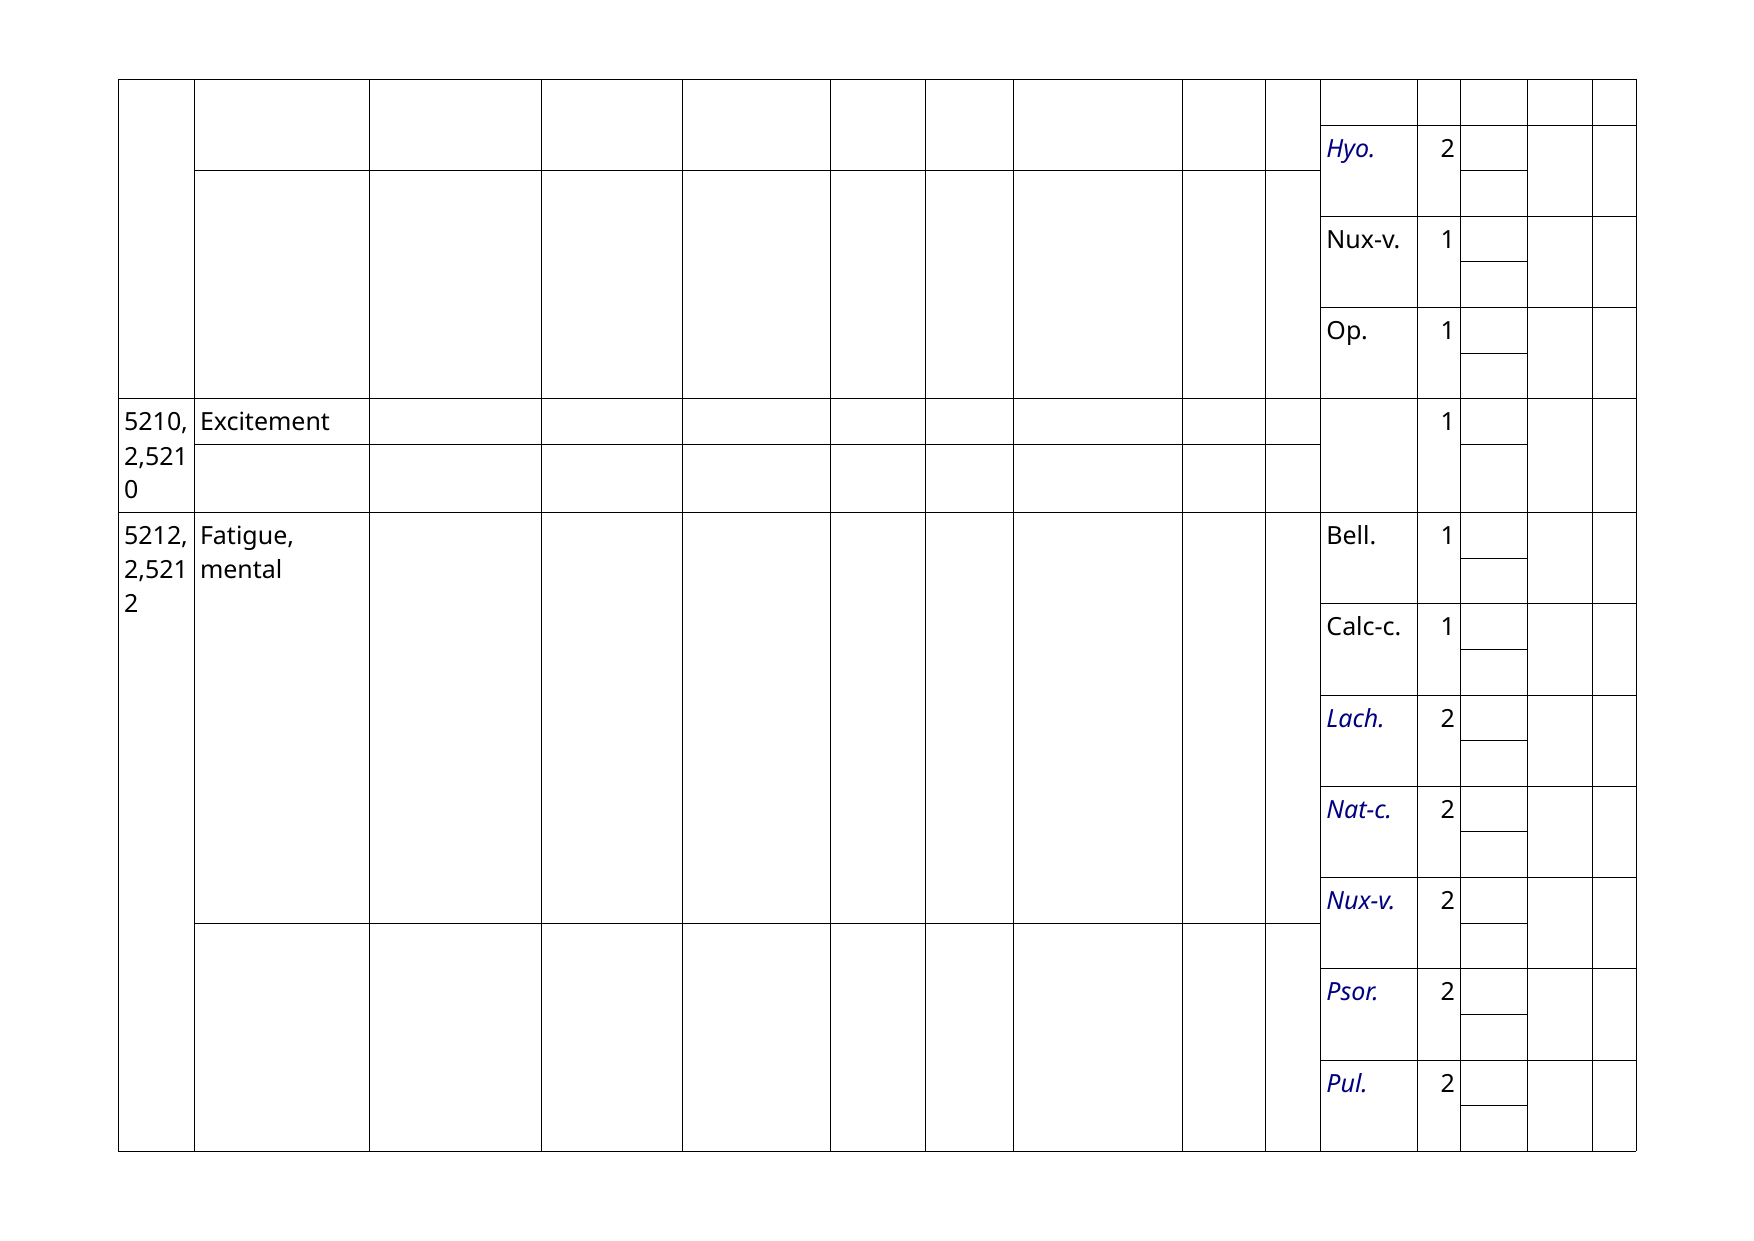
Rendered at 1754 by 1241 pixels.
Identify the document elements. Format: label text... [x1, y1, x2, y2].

table_cell [1593, 1061, 1636, 1151]
table_cell [831, 171, 925, 398]
table_cell [1461, 262, 1527, 307]
table_cell [683, 513, 830, 923]
table_cell [1528, 969, 1592, 1059]
table_cell [195, 80, 369, 170]
table_cell Excitement [195, 399, 369, 444]
table_cell Nux-v. [1321, 217, 1417, 307]
table_cell [1014, 513, 1182, 923]
table_cell [683, 399, 830, 444]
table_cell [370, 513, 541, 923]
table_cell 2 [1418, 787, 1460, 877]
table_cell [1461, 696, 1527, 740]
table_cell [1321, 399, 1417, 512]
table_cell [1593, 696, 1636, 786]
table_cell [926, 924, 1013, 1151]
table_cell [1461, 1061, 1527, 1105]
table_cell 2 [1418, 126, 1460, 216]
table_cell 5212,2,5212 [119, 513, 194, 1151]
table_cell [1266, 80, 1320, 170]
table_cell [370, 445, 541, 512]
table_cell [1461, 1106, 1527, 1151]
table_cell [1461, 171, 1527, 216]
table_cell [1461, 354, 1527, 398]
table_cell Bell. [1321, 513, 1417, 603]
table_cell [370, 171, 541, 398]
table_cell [1461, 217, 1527, 261]
table_cell [1461, 878, 1527, 923]
table_cell [683, 445, 830, 512]
table_cell Lach. [1321, 696, 1417, 786]
table_cell [1461, 924, 1527, 968]
table_cell [683, 171, 830, 398]
table_cell [370, 80, 541, 170]
table_cell 1 [1418, 217, 1460, 307]
table_cell [1593, 878, 1636, 968]
table_cell [1593, 787, 1636, 877]
table_cell [926, 80, 1013, 170]
table_cell [1266, 445, 1320, 512]
table_cell [1461, 832, 1527, 877]
table_cell [1528, 513, 1592, 603]
table_cell [1183, 399, 1265, 444]
table_cell [542, 399, 682, 444]
table_cell [195, 924, 369, 1151]
table_cell 1 [1418, 308, 1460, 398]
table_cell [1593, 126, 1636, 216]
table_cell [1461, 969, 1527, 1014]
table_cell Nat-c. [1321, 787, 1417, 877]
table_cell Nux-v. [1321, 878, 1417, 968]
table_cell [1183, 80, 1265, 170]
table_cell [1321, 80, 1417, 124]
table_cell [1461, 559, 1527, 603]
table_cell [370, 399, 541, 444]
table_cell [1461, 126, 1527, 170]
table_cell 1 [1418, 399, 1460, 512]
table_cell [1593, 604, 1636, 694]
table_cell 1 [1418, 513, 1460, 603]
table_cell Op. [1321, 308, 1417, 398]
table_cell [1593, 513, 1636, 603]
table_cell [542, 80, 682, 170]
table_cell 1 [1418, 604, 1460, 694]
table_cell [926, 513, 1013, 923]
table_cell [1183, 445, 1265, 512]
table_cell [1528, 126, 1592, 216]
table_cell [1461, 604, 1527, 649]
table_cell [1418, 80, 1460, 124]
table_cell [1266, 924, 1320, 1151]
table_cell [1461, 308, 1527, 353]
table_cell [1183, 513, 1265, 923]
table_cell [1014, 80, 1182, 170]
table_cell [831, 513, 925, 923]
table_cell [1528, 604, 1592, 694]
table_cell [1528, 878, 1592, 968]
table_cell [1014, 399, 1182, 444]
table_cell [1183, 924, 1265, 1151]
table_cell [1266, 513, 1320, 923]
table_cell [1266, 171, 1320, 398]
table_cell [119, 80, 194, 398]
table_cell [1461, 80, 1527, 124]
table_cell [1593, 217, 1636, 307]
table_cell [1528, 1061, 1592, 1151]
table_cell [1528, 787, 1592, 877]
table_cell Hyo. [1321, 126, 1417, 216]
table_cell [1461, 445, 1527, 512]
table_cell [831, 445, 925, 512]
table_cell 2 [1418, 696, 1460, 786]
table_cell [926, 399, 1013, 444]
table_cell [1461, 787, 1527, 831]
table_cell [1593, 80, 1636, 124]
table_cell 5210,2,5210 [119, 399, 194, 512]
table_cell [1528, 217, 1592, 307]
table_cell [1461, 650, 1527, 694]
table_cell Fatigue, mental [195, 513, 369, 923]
table_cell [926, 171, 1013, 398]
table_cell [1593, 308, 1636, 398]
table_cell [1528, 80, 1592, 124]
table_cell [1183, 171, 1265, 398]
table_cell [1461, 513, 1527, 558]
table_cell [1461, 1015, 1527, 1059]
table_cell [831, 399, 925, 444]
table_cell [542, 513, 682, 923]
table_cell [1461, 741, 1527, 786]
table_cell [195, 445, 369, 512]
table_cell [1014, 171, 1182, 398]
table_cell [195, 171, 369, 398]
table_cell Psor. [1321, 969, 1417, 1059]
table_cell [831, 80, 925, 170]
table_cell [1014, 924, 1182, 1151]
table_cell [1593, 969, 1636, 1059]
table_cell [542, 171, 682, 398]
table_cell [1266, 399, 1320, 444]
table_cell Pul. [1321, 1061, 1417, 1151]
table_cell 2 [1418, 969, 1460, 1059]
table_cell Calc-c. [1321, 604, 1417, 694]
table_cell [1593, 399, 1636, 512]
table_cell [1528, 696, 1592, 786]
table_cell [542, 924, 682, 1151]
table_cell [926, 445, 1013, 512]
table_cell [1014, 445, 1182, 512]
table_cell [542, 445, 682, 512]
table_cell [831, 924, 925, 1151]
table_cell [1528, 399, 1592, 512]
table_cell [683, 80, 830, 170]
table_cell [1461, 399, 1527, 444]
table_cell [370, 924, 541, 1151]
table_cell 2 [1418, 878, 1460, 968]
table_cell [1528, 308, 1592, 398]
table_cell [683, 924, 830, 1151]
table_cell 2 [1418, 1061, 1460, 1151]
